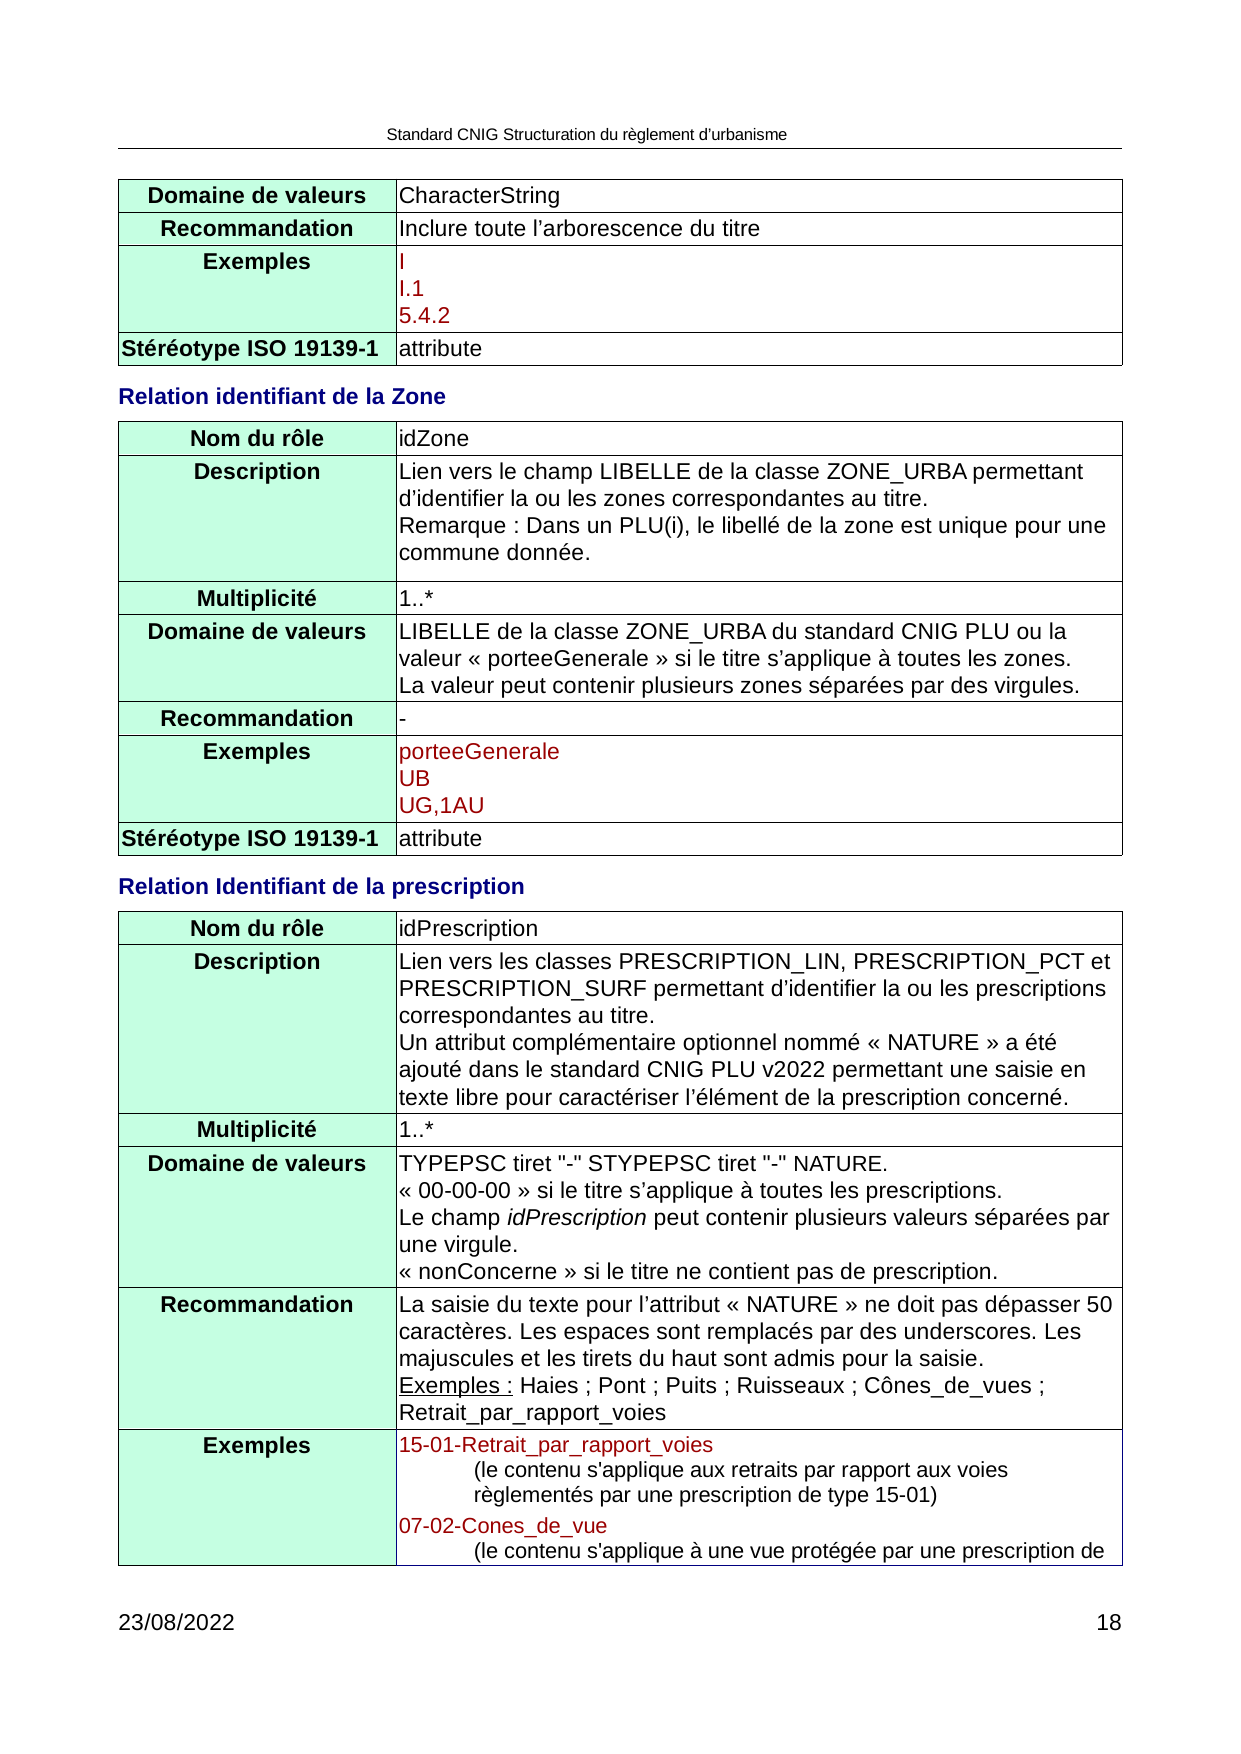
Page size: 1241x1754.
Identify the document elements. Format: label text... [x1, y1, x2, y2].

table_cell Recommandation [119, 1288, 396, 1428]
table_cell attribute [397, 823, 1122, 855]
subtitle Relation identifiant de la Zone [118, 383, 1122, 410]
table_cell Lien vers le champ LIBELLE de la classe ZONE_URBA permettant d’identifier la ou les zones correspondantes au titre. Remarque : Dans un PLU(i), le libellé de la zone est unique pour une commune donnée. [397, 456, 1122, 581]
table_cell Description [119, 456, 396, 581]
table_cell Recommandation [119, 702, 396, 734]
table_header Nom du rôle [119, 422, 396, 454]
table_cell Description [119, 945, 396, 1113]
table_cell 15-01-Retrait_par_rapport_voies (le contenu s'applique aux retraits par rapport aux voies règlementés par une prescription de type 15-01) 07-02-Cones_de_vue (le contenu s'applique à une vue protégée par une prescription de [397, 1430, 1122, 1565]
table_cell Domaine de valeurs [119, 1147, 396, 1287]
table_cell LIBELLE de la classe ZONE_URBA du standard CNIG PLU ou la valeur « porteeGenerale » si le titre s’applique à toutes les zones. La valeur peut contenir plusieurs zones séparées par des virgules. [397, 615, 1122, 701]
table_cell Multiplicité [119, 1114, 396, 1146]
table_cell Exemples [119, 246, 396, 332]
table_cell La saisie du texte pour l’attribut « NATURE » ne doit pas dépasser 50 caractères. Les espaces sont remplacés par des underscores. Les majuscules et les tirets du haut sont admis pour la saisie. Exemples : Haies ; Pont ; Puits ; Ruisseaux ; Cônes_de_vues ; Retrait_par_rapport_voies [397, 1288, 1122, 1428]
table_cell 1..* [397, 582, 1122, 614]
table_cell Stéréotype ISO 19139-1 [119, 333, 396, 365]
table_cell Exemples [119, 1430, 396, 1565]
table_cell Recommandation [119, 213, 396, 244]
table_cell Multiplicité [119, 582, 396, 614]
table_cell Lien vers les classes PRESCRIPTION_LIN, PRESCRIPTION_PCT et PRESCRIPTION_SURF permettant d’identifier la ou les prescriptions correspondantes au titre. Un attribut complémentaire optionnel nommé « NATURE » a été ajouté dans le standard CNIG PLU v2022 permettant une saisie en texte libre pour caractériser l’élément de la prescription concerné. [397, 945, 1122, 1113]
table_cell CharacterString [397, 180, 1122, 212]
table_cell I I.1 5.4.2 [397, 246, 1122, 332]
table_cell Domaine de valeurs [119, 180, 396, 212]
table_header idPrescription [397, 912, 1122, 944]
table_cell 1..* [397, 1114, 1122, 1146]
table_cell porteeGenerale UB UG,1AU [397, 736, 1122, 822]
table_cell Domaine de valeurs [119, 615, 396, 701]
table_cell - [397, 702, 1122, 734]
table_cell Stéréotype ISO 19139-1 [119, 823, 396, 855]
table_header idZone [397, 422, 1122, 454]
table_header Nom du rôle [119, 912, 396, 944]
table_cell attribute [397, 333, 1122, 365]
table_cell TYPEPSC tiret "-" STYPEPSC tiret "-" NATURE. « 00-00-00 » si le titre s’applique à toutes les prescriptions. Le champ idPrescription peut contenir plusieurs valeurs séparées par une virgule. « nonConcerne » si le titre ne contient pas de prescription. [397, 1147, 1122, 1287]
table_cell Inclure toute l’arborescence du titre [397, 213, 1122, 244]
table_cell Exemples [119, 736, 396, 822]
subtitle Relation Identifiant de la prescription [118, 872, 1122, 899]
